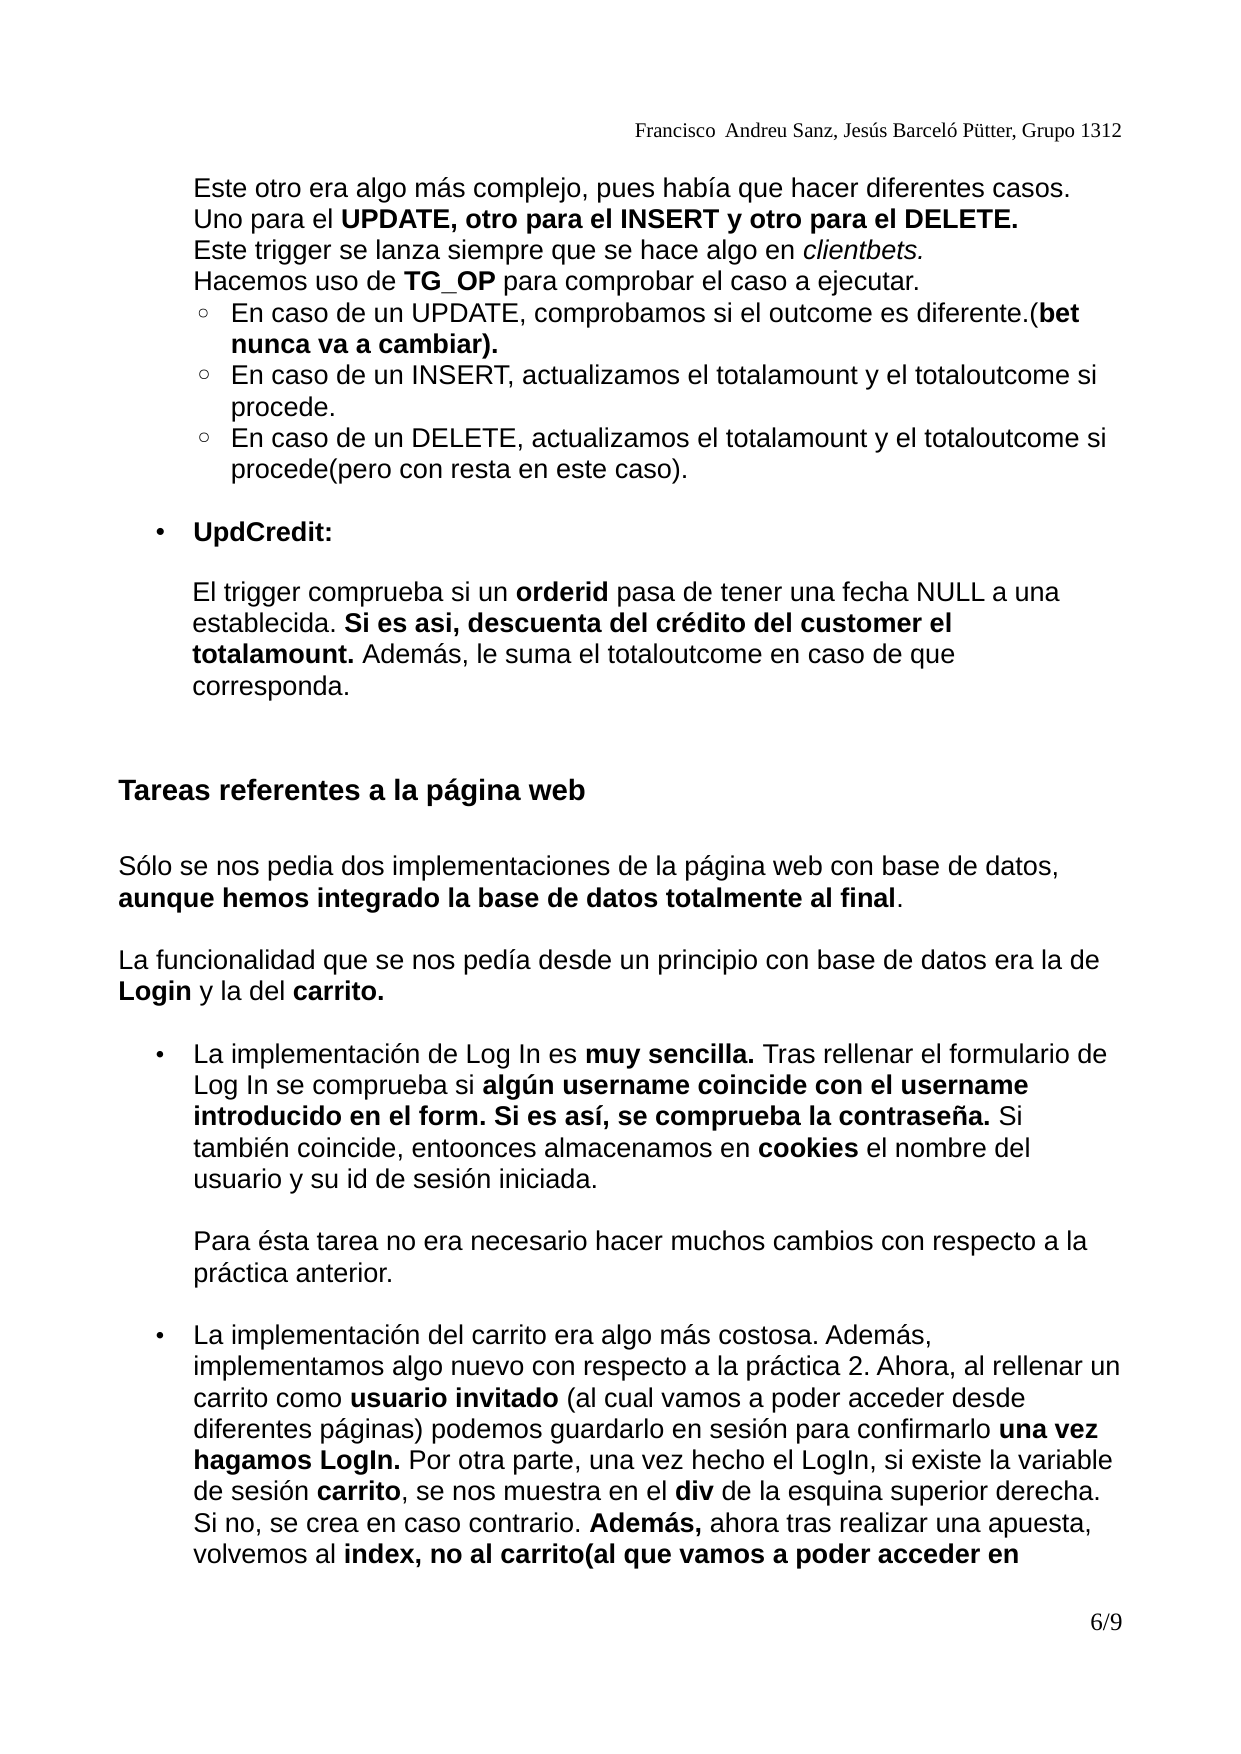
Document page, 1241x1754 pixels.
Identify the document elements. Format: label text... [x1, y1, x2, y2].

list En caso de un INSERT, actualizamos el totalamount y el totaloutcome si procede. [193, 359, 1122, 422]
text Sólo se nos pedia dos implementaciones de la página web con base de datos, aunque hemos integrado la base de datos totalmente al final. [118, 850, 1122, 913]
list Este trigger se lanza siempre que se hace algo en clientbets. [156, 234, 1122, 265]
text La funcionalidad que se nos pedía desde un principio con base de datos era la de Login y la del carrito. [118, 944, 1122, 1007]
subtitle Tareas referentes a la página web [118, 773, 1122, 807]
list La implementación del carrito era algo más costosa. Además, implementamos algo nuevo con respecto a la práctica 2. Ahora, al rellenar un carrito como usuario invitado (al cual vamos a poder acceder desde diferentes páginas) podemos guardarlo en sesión para confirmarlo una vez hagamos LogIn. Por otra parte, una vez hecho el LogIn, si existe la variable de sesión carrito, se nos muestra en el div de la esquina superior derecha. Si no, se crea en caso contrario. Además, ahora tras realizar una apuesta, volvemos al index, no al carrito(al que vamos a poder acceder en [156, 1319, 1122, 1569]
list Este otro era algo más complejo, pues había que hacer diferentes casos. Uno para el UPDATE, otro para el INSERT y otro para el DELETE. [156, 172, 1122, 234]
list En caso de un DELETE, actualizamos el totalamount y el totaloutcome si procede(pero con resta en este caso). [193, 422, 1122, 484]
list En caso de un UPDATE, comprobamos si el outcome es diferente.(bet nunca va a cambiar). [193, 297, 1122, 359]
list Hacemos uso de TG_OP para comprobar el caso a ejecutar. [156, 265, 1122, 297]
list UpdCredit: [156, 516, 1122, 547]
text El trigger comprueba si un orderid pasa de tener una fecha NULL a una establecida. Si es asi, descuenta del crédito del customer el totalamount. Además, le suma el totaloutcome en caso de que corresponda. [118, 576, 1122, 701]
list La implementación de Log In es muy sencilla. Tras rellenar el formulario de Log In se comprueba si algún username coincide con el username introducido en el form. Si es así, se comprueba la contraseña. Si también coincide, entoonces almacenamos en cookies el nombre del usuario y su id de sesión iniciada. Para ésta tarea no era necesario hacer muchos cambios con respecto a la práctica anterior. [156, 1038, 1122, 1288]
